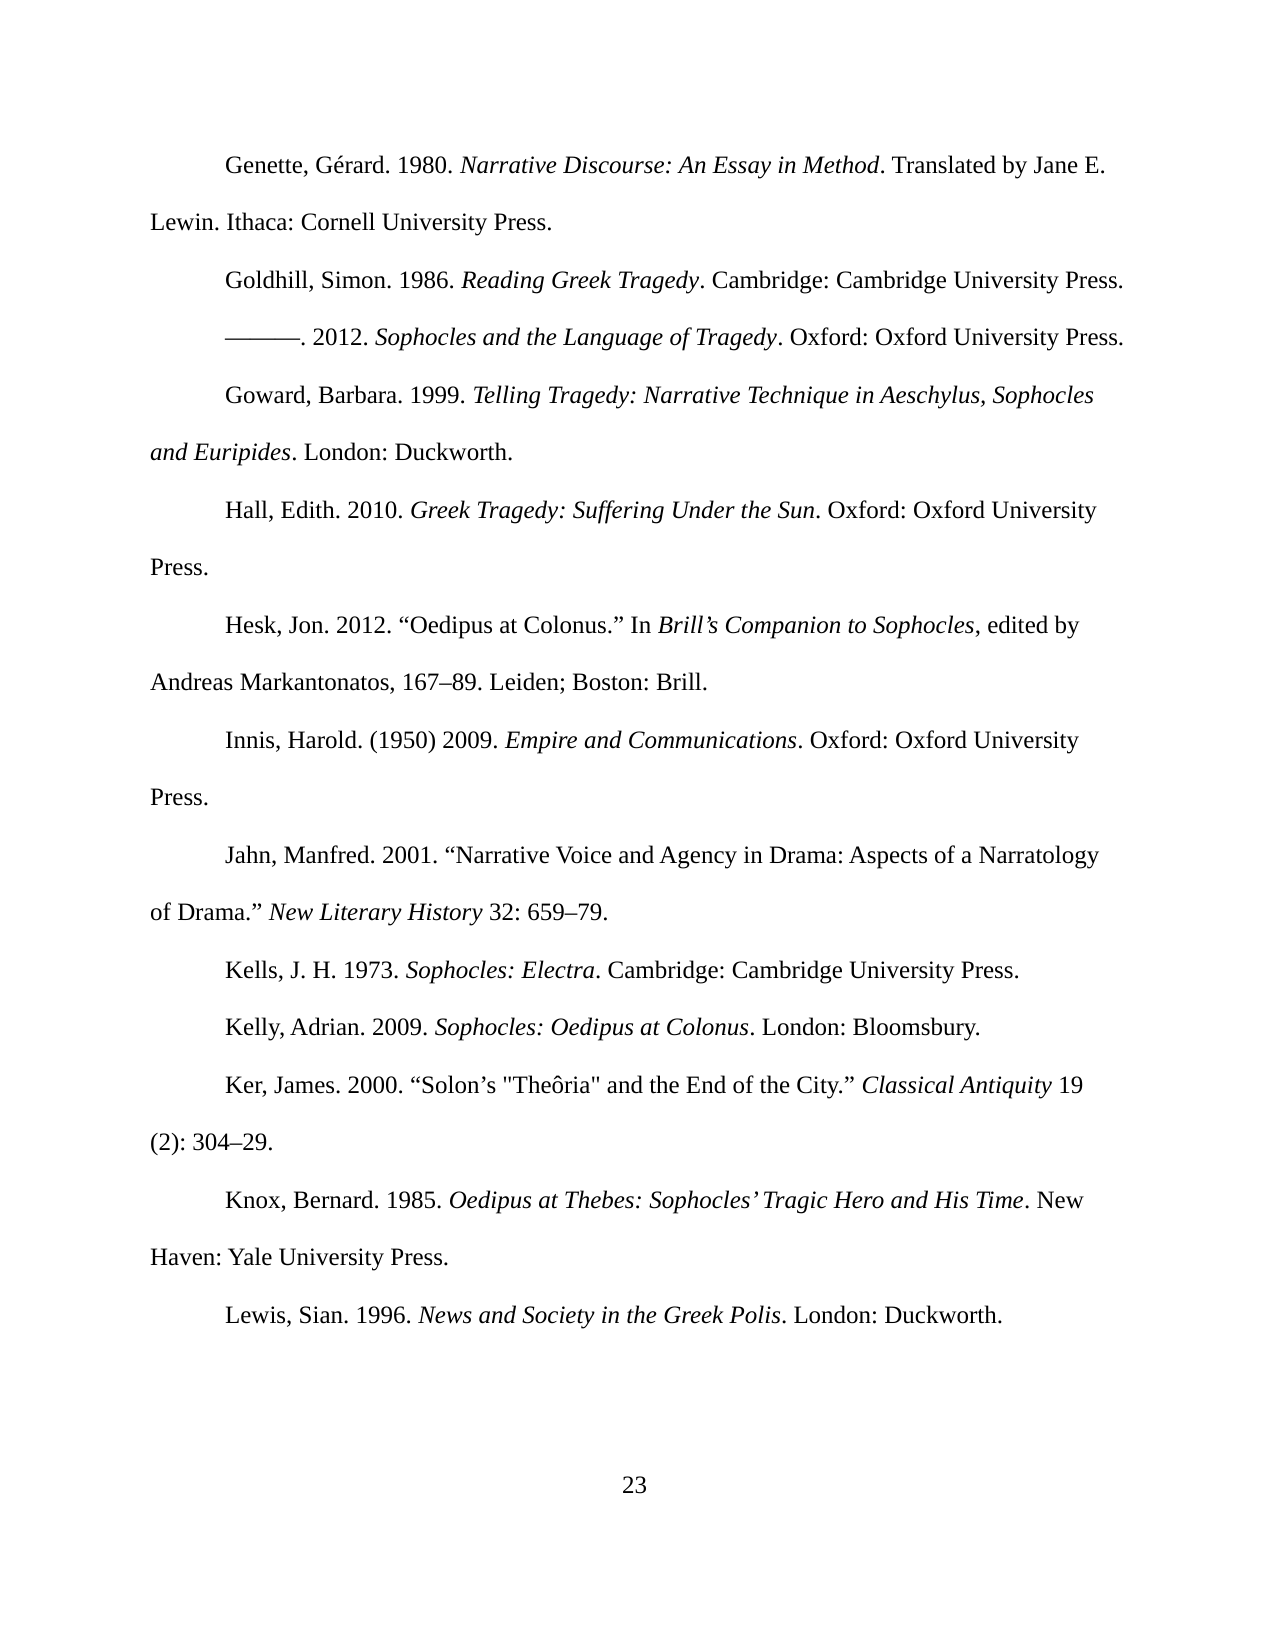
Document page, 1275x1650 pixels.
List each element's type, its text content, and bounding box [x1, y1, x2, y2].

text Hall, Edith. 2010. Greek Tragedy: Suffering Under the Sun. Oxford: Oxford University Press. [150, 495, 1125, 581]
text Knox, Bernard. 1985. Oedipus at Thebes: Sophocles’ Tragic Hero and His Time. New Haven: Yale University Press. [150, 1185, 1125, 1271]
text Genette, Gérard. 1980. Narrative Discourse: An Essay in Method. Translated by Jane E. Lewin. Ithaca: Cornell University Press. [150, 150, 1125, 236]
text Innis, Harold. (1950) 2009. Empire and Communications. Oxford: Oxford University Press. [150, 725, 1125, 811]
text Ker, James. 2000. “Solon’s "Theôria" and the End of the City.” Classical Antiquity 19 (2): 304–29. [150, 1070, 1125, 1156]
text Goldhill, Simon. 1986. Reading Greek Tragedy. Cambridge: Cambridge University Press. [150, 265, 1125, 294]
text Jahn, Manfred. 2001. “Narrative Voice and Agency in Drama: Aspects of a Narratology of Drama.” New Literary History 32: 659–79. [150, 840, 1125, 926]
text Hesk, Jon. 2012. “Oedipus at Colonus.” In Brill’s Companion to Sophocles, edited by Andreas Markantonatos, 167–89. Leiden; Boston: Brill. [150, 610, 1125, 696]
text ———. 2012. Sophocles and the Language of Tragedy. Oxford: Oxford University Press. [150, 322, 1125, 351]
text Kells, J. H. 1973. Sophocles: Electra. Cambridge: Cambridge University Press. [150, 955, 1125, 984]
text Lewis, Sian. 1996. News and Society in the Greek Polis. London: Duckworth. [150, 1300, 1125, 1329]
text Kelly, Adrian. 2009. Sophocles: Oedipus at Colonus. London: Bloomsbury. [150, 1012, 1125, 1041]
text Goward, Barbara. 1999. Telling Tragedy: Narrative Technique in Aeschylus, Sophocles and Euripides. London: Duckworth. [150, 380, 1125, 466]
